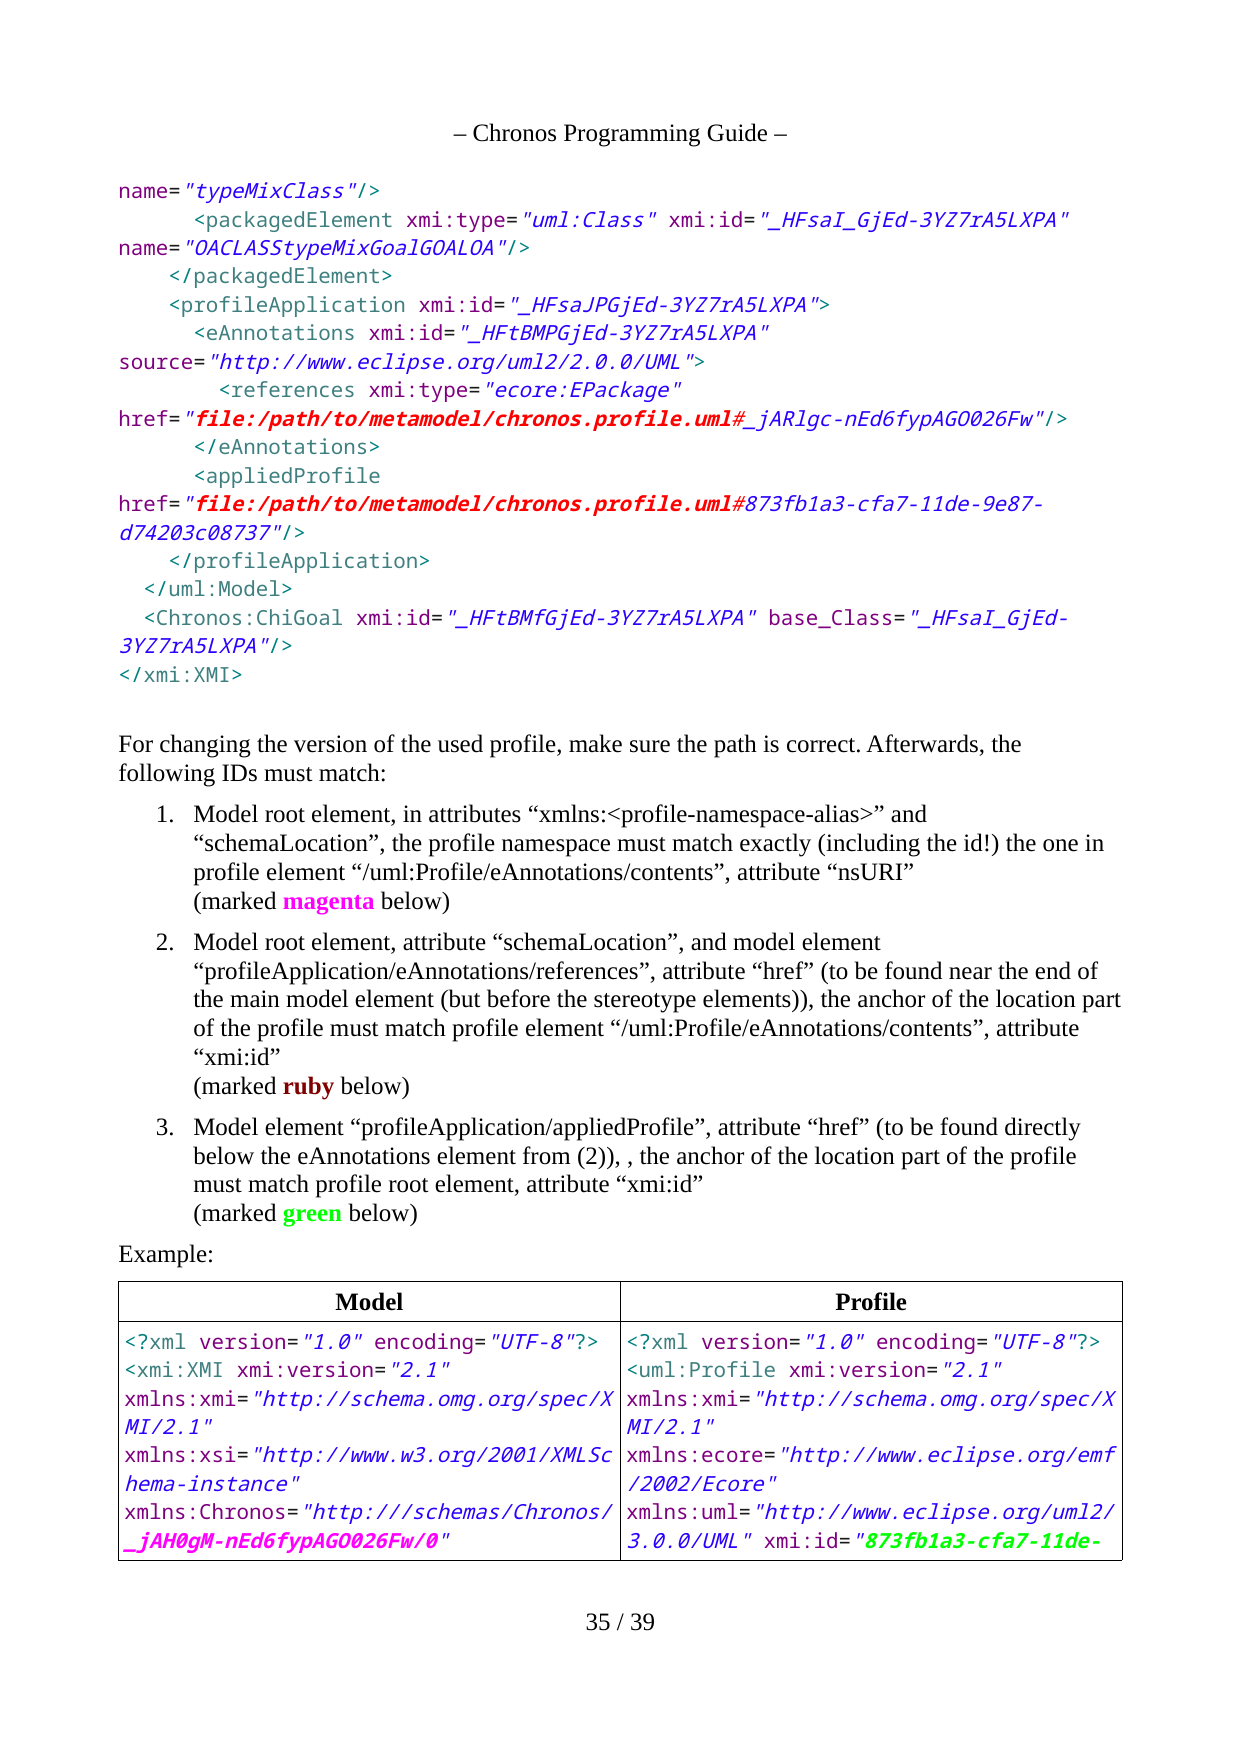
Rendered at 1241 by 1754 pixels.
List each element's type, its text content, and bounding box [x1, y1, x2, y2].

text name="typeMixClass"/> [118, 176, 1122, 205]
table_cell <?xml version="1.0" encoding="UTF-8"?> <uml:Profile xmi:version="2.1" xmlns:xmi="http://schema.omg.org/spec/XMI/2.1" xmlns:ecore="http://www.eclipse.org/emf/2002/Ecore" xmlns:uml="http://www.eclipse.org/uml2/3.0.0/UML" xmi:id="873fb1a3-cfa7-11de- [621, 1322, 1122, 1560]
text <eAnnotations xmi:id="_HFtBMPGjEd-3YZ7rA5LXPA" source="http://www.eclipse.org/uml2/2.0.0/UML"> [118, 318, 1122, 375]
list Model root element, attribute “schemaLocation”, and model element “profileApplication/eAnnotations/references”, attribute “href” (to be found near the end of the main model element (but before the stereotype elements)), the anchor of the location part of the profile must match profile element “/uml:Profile/eAnnotations/contents”, attribute “xmi:id” (marked ruby below) [156, 927, 1122, 1099]
text <appliedProfile href="file:/path/to/metamodel/chronos.profile.uml#873fb1a3-cfa7-11de-9e87-d74203c08737"/> [118, 461, 1122, 546]
text Example: [118, 1239, 1122, 1268]
text </xmi:XMI> [118, 660, 1122, 688]
text </uml:Model> [118, 574, 1122, 603]
list Model element “profileApplication/appliedProfile”, attribute “href” (to be found directly below the eAnnotations element from (2)), , the anchor of the location part of the profile must match profile root element, attribute “xmi:id” (marked green below) [156, 1112, 1122, 1227]
text </eAnnotations> [118, 432, 1122, 461]
list Model root element, in attributes “xmlns:<profile-namespace-alias>” and “schemaLocation”, the profile namespace must match exactly (including the id!) the one in profile element “/uml:Profile/eAnnotations/contents”, attribute “nsURI” (marked magenta below) [156, 799, 1122, 914]
text </packagedElement> [118, 262, 1122, 290]
text </profileApplication> [118, 546, 1122, 574]
table_cell <?xml version="1.0" encoding="UTF-8"?> <xmi:XMI xmi:version="2.1" xmlns:xmi="http://schema.omg.org/spec/XMI/2.1" xmlns:xsi="http://www.w3.org/2001/XMLSchema-instance" xmlns:Chronos="http:///schemas/Chronos/_jAH0gM-nEd6fypAGO026Fw/0" [119, 1322, 620, 1560]
table_header Profile [621, 1282, 1122, 1321]
text For changing the version of the used profile, make sure the path is correct. Afterwards, the following IDs must match: [118, 729, 1122, 787]
text <Chronos:ChiGoal xmi:id="_HFtBMfGjEd-3YZ7rA5LXPA" base_Class="_HFsaI_GjEd-3YZ7rA5LXPA"/> [118, 603, 1122, 660]
text <packagedElement xmi:type="uml:Class" xmi:id="_HFsaI_GjEd-3YZ7rA5LXPA" name="OACLASStypeMixGoalGOALOA"/> [118, 205, 1122, 262]
text <profileApplication xmi:id="_HFsaJPGjEd-3YZ7rA5LXPA"> [118, 290, 1122, 318]
table_header Model [119, 1282, 620, 1321]
text <references xmi:type="ecore:EPackage" href="file:/path/to/metamodel/chronos.profile.uml#_jARlgc-nEd6fypAGO026Fw"/> [118, 375, 1122, 432]
